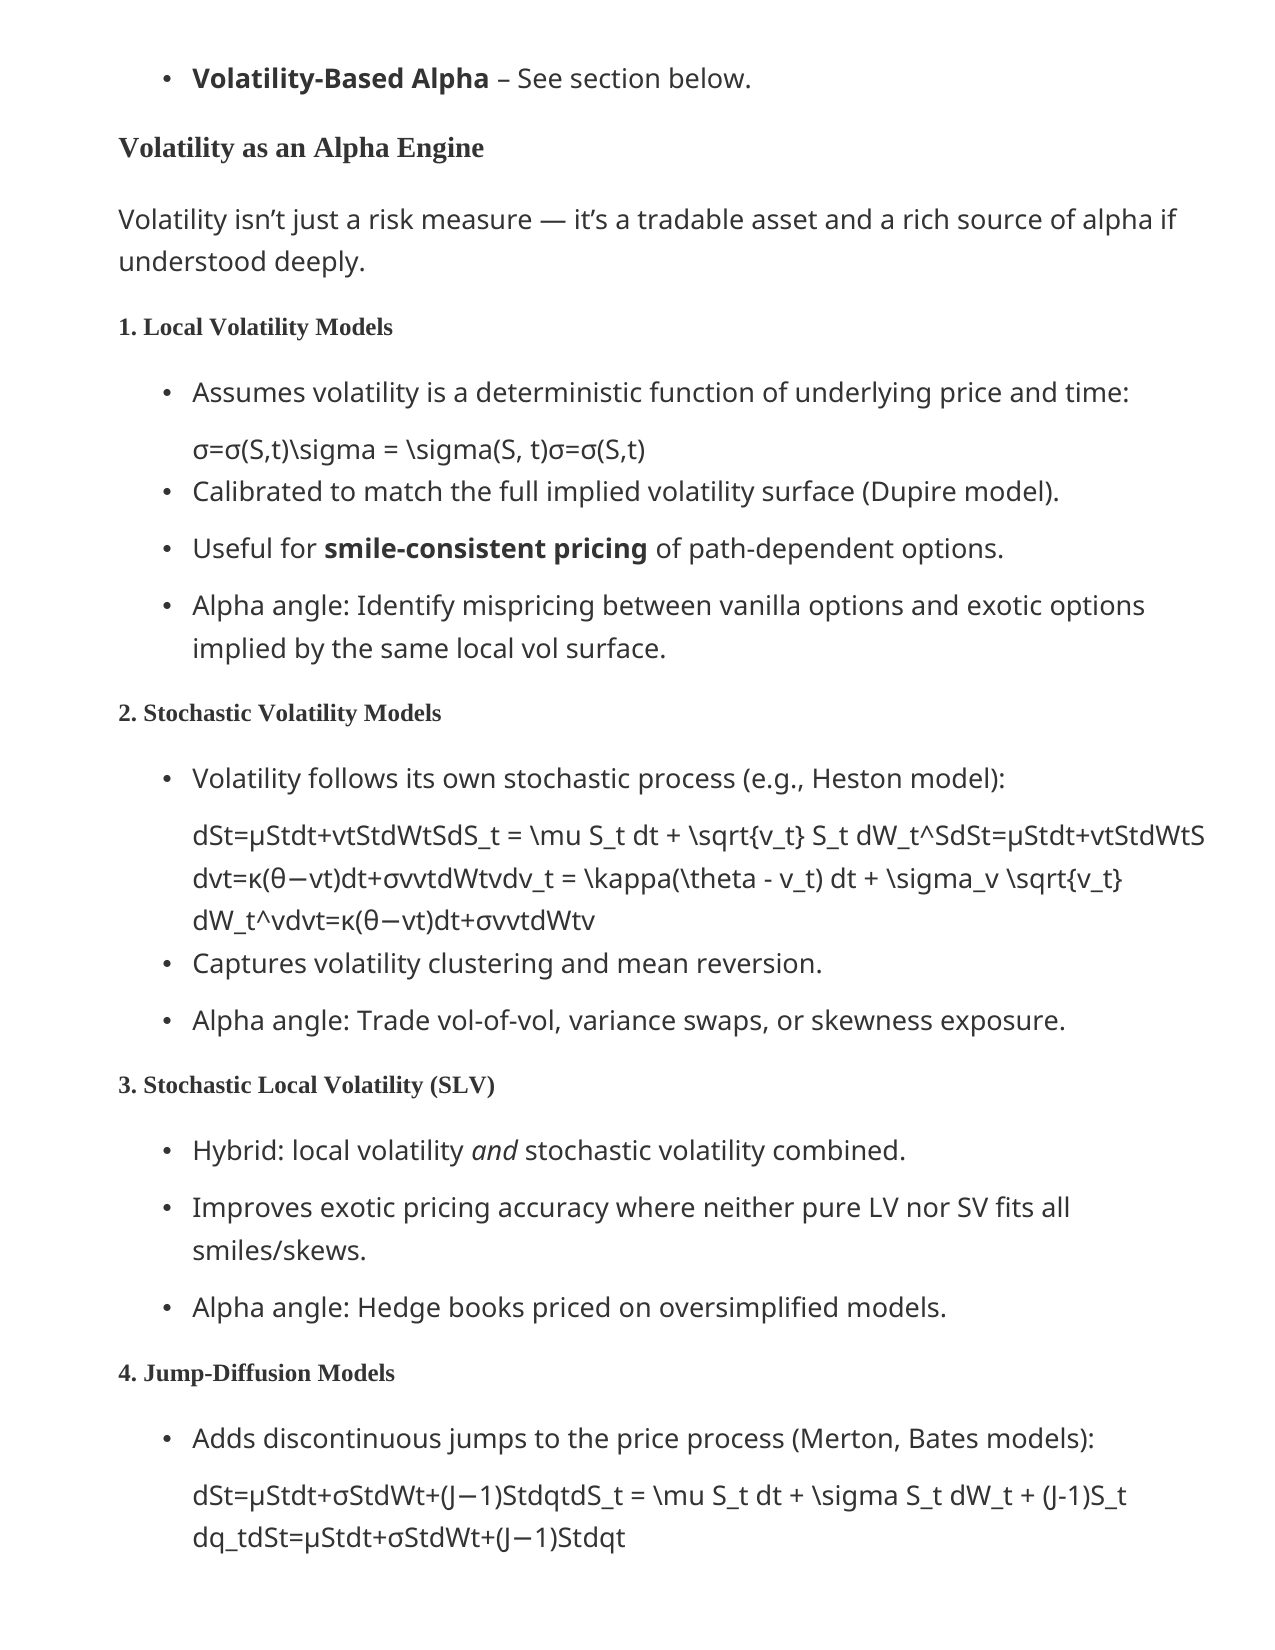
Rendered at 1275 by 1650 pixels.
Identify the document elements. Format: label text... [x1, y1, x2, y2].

list Alpha angle: Identify mispricing between vanilla options and exotic options implied by the same local vol surface. [162, 587, 1216, 666]
subtitle Volatility as an Alpha Engine [118, 131, 1216, 164]
list Volatility follows its own stochastic process (e.g., Heston model): [162, 760, 1216, 797]
list Assumes volatility is a deterministic function of underlying price and time: [162, 373, 1216, 410]
list Volatility-Based Alpha – See section below. [162, 59, 1216, 96]
subtitle 1. Local Volatility Models [118, 312, 1216, 341]
list Hybrid: local volatility and stochastic volatility combined. [162, 1132, 1216, 1169]
list σ=σ(S,t)\sigma = \sigma(S, t)σ=σ(S,t) [162, 430, 1216, 467]
subtitle 2. Stochastic Volatility Models [118, 698, 1216, 727]
list Alpha angle: Hedge books priced on oversimplified models. [162, 1288, 1216, 1325]
list Captures volatility clustering and mean reversion. [162, 944, 1216, 981]
list Adds discontinuous jumps to the price process (Merton, Bates models): [162, 1419, 1216, 1456]
list Improves exotic pricing accuracy where neither pure LV nor SV fits all smiles/skews. [162, 1189, 1216, 1268]
list Useful for smile-consistent pricing of path-dependent options. [162, 530, 1216, 567]
subtitle 3. Stochastic Local Volatility (SLV) [118, 1071, 1216, 1099]
subtitle 4. Jump-Diffusion Models [118, 1358, 1216, 1386]
list dSt=μStdt+σStdWt+(J−1)StdqtdS_t = \mu S_t dt + \sigma S_t dW_t + (J-1)S_t dq_tdSt​=μSt​dt+σSt​dWt​+(J−1)St​dqt​ [162, 1476, 1216, 1555]
list Alpha angle: Trade vol-of-vol, variance swaps, or skewness exposure. [162, 1001, 1216, 1038]
text Volatility isn’t just a risk measure — it’s a tradable asset and a rich source of alpha if understood deeply. [118, 200, 1216, 279]
list dSt=μStdt+vtStdWtSdS_t = \mu S_t dt + \sqrt{v_t} S_t dW_t^SdSt​=μSt​dt+vt​​St​dWtS​ dvt=κ(θ−vt)dt+σvvtdWtvdv_t = \kappa(\theta - v_t) dt + \sigma_v \sqrt{v_t} dW_t^vdvt​=κ(θ−vt​)dt+σv​vt​​dWtv​ [162, 817, 1216, 938]
list Calibrated to match the full implied volatility surface (Dupire model). [162, 473, 1216, 509]
